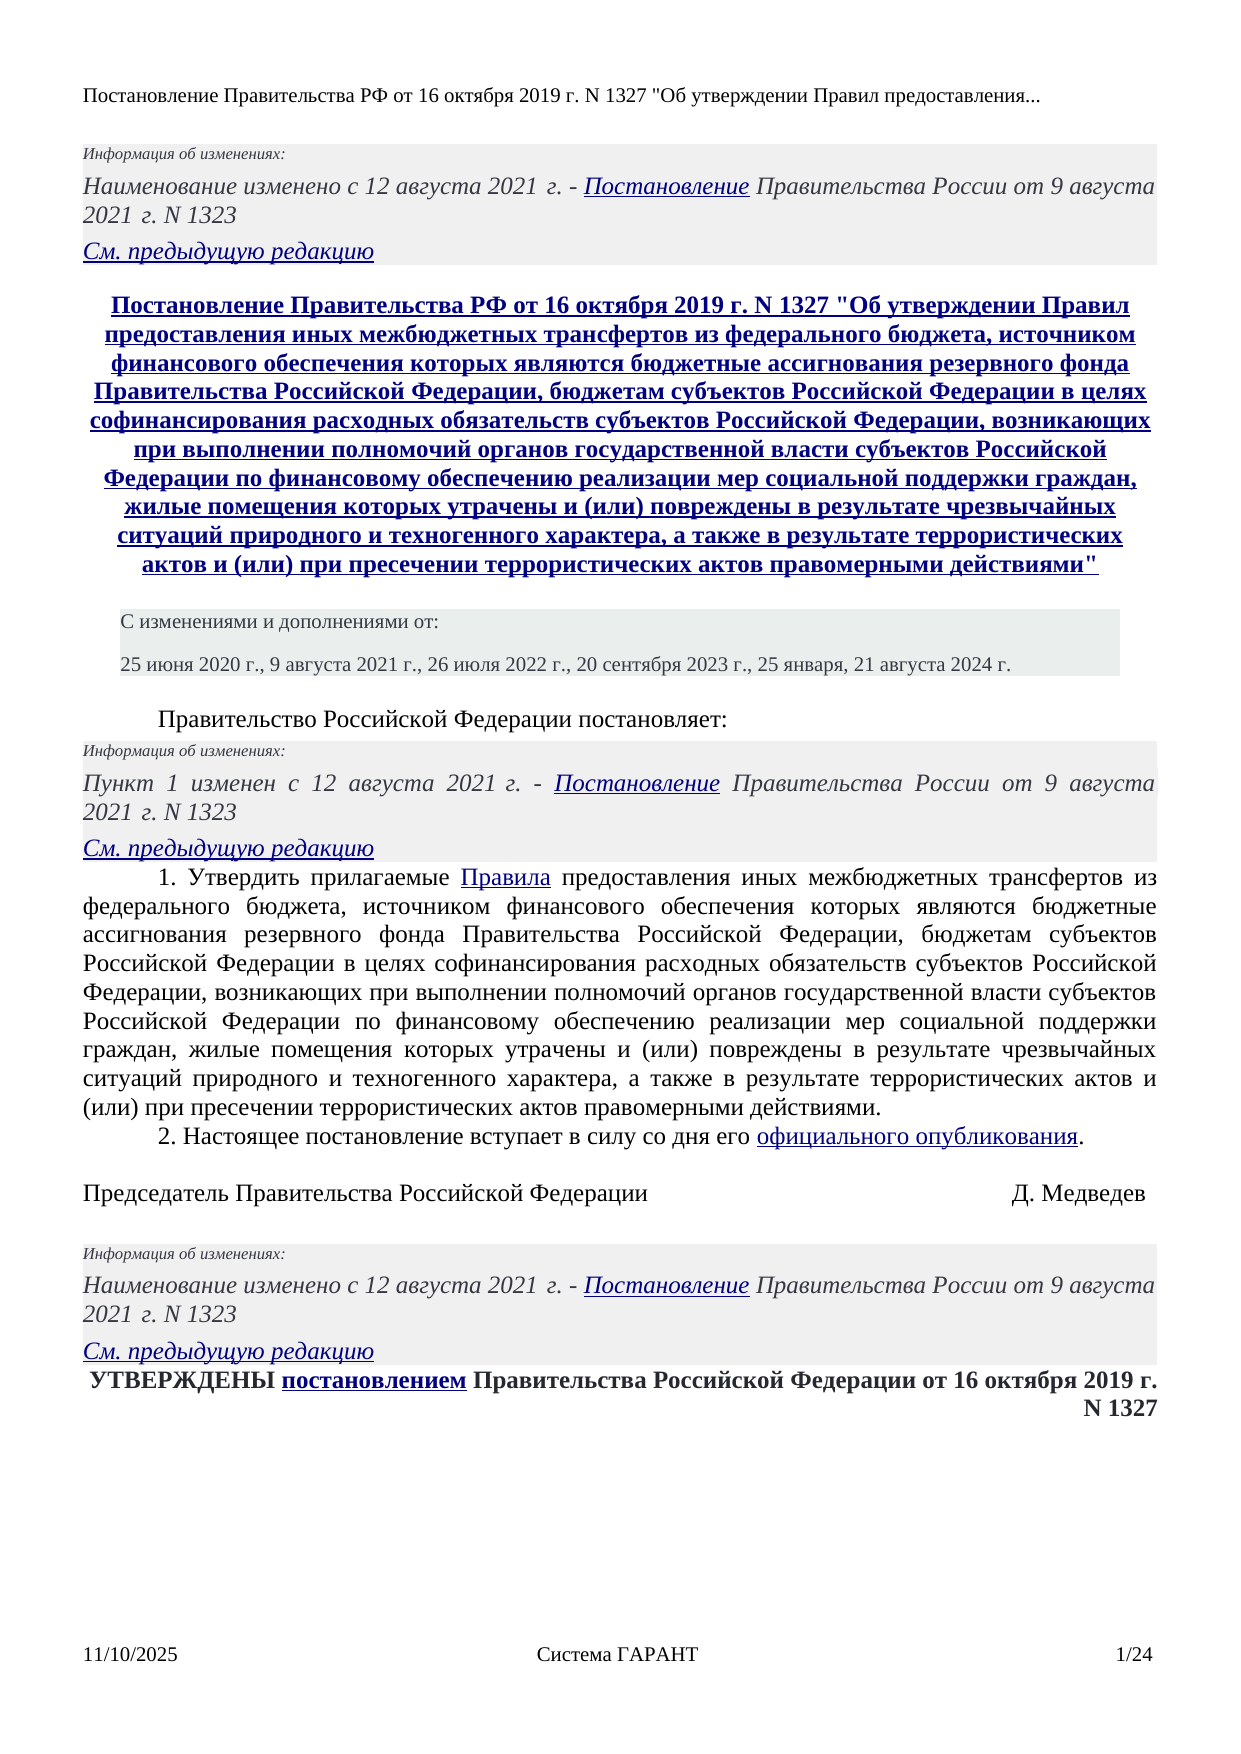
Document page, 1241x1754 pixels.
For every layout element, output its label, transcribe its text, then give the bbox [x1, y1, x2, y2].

text Информация об изменениях: [287, 144, 1157, 163]
table_header Председатель Правительства Российской Федерации [83, 1178, 791, 1207]
text См. предыдущую редакцию [377, 1336, 1157, 1365]
text С изменениями и дополнениями от: [439, 609, 1120, 633]
text Наименование изменено с 12 августа 2021 г. - Постановление Правительства России от 9 августа 2021 г. N 1323 [239, 1297, 1157, 1328]
text Информация об изменениях: [287, 1244, 1157, 1263]
text УТВЕРЖДЕНЫ постановлением Правительства Российской Федерации от 16 октября 2019 г. N 1327 [83, 1365, 1157, 1422]
subtitle Постановление Правительства РФ от 16 октября 2019 г. N 1327 "Об утверждении Правил предоставления иных межбюджетных трансфертов из федерального бюджета, источником финансового обеспечения которых являются бюджетные ассигнования резервного фонда Правительства Российской Федерации, бюджетам субъектов Российской Федерации в целях софинансирования расходных обязательств субъектов Российской Федерации, возникающих при выполнении полномочий органов государственной власти субъектов Российской Федерации по финансовому обеспечению реализации мер социальной поддержки граждан, жилые помещения которых утрачены и (или) повреждены в результате чрезвычайных ситуаций природного и техногенного характера, а также в результате террористических актов и (или) при пресечении террористических актов правомерными действиями" [83, 290, 1157, 578]
text См. предыдущую редакцию [377, 833, 1157, 862]
text Пункт 1 изменен с 12 августа 2021 г. - Постановление Правительства России от 9 августа 2021 г. N 1323 [239, 797, 1157, 826]
text См. предыдущую редакцию [377, 236, 1157, 265]
text 1. Утвердить прилагаемые Правила предоставления иных межбюджетных трансфертов из федерального бюджета, источником финансового обеспечения которых являются бюджетные ассигнования резервного фонда Правительства Российской Федерации, бюджетам субъектов Российской Федерации в целях софинансирования расходных обязательств субъектов Российской Федерации, возникающих при выполнении полномочий органов государственной власти субъектов Российской Федерации по финансовому обеспечению реализации мер социальной поддержки граждан, жилые помещения которых утрачены и (или) повреждены в результате чрезвычайных ситуаций природного и техногенного характера, а также в результате террористических актов и (или) при пресечении террористических актов правомерными действиями. [83, 862, 1157, 1121]
table_header Д. Медведев [791, 1178, 1146, 1207]
text Наименование изменено с 12 августа 2021 г. - Постановление Правительства России от 9 августа 2021 г. N 1323 [239, 197, 1157, 228]
text 2. Настоящее постановление вступает в силу со дня его официального опубликования. [83, 1121, 1157, 1149]
text 25 июня 2020 г., 9 августа 2021 г., 26 июля 2022 г., 20 сентября 2023 г., 25 января, 21 августа 2024 г. [1011, 652, 1120, 676]
text Информация об изменениях: [287, 741, 1157, 760]
text Правительство Российской Федерации постановляет: [83, 704, 1157, 733]
